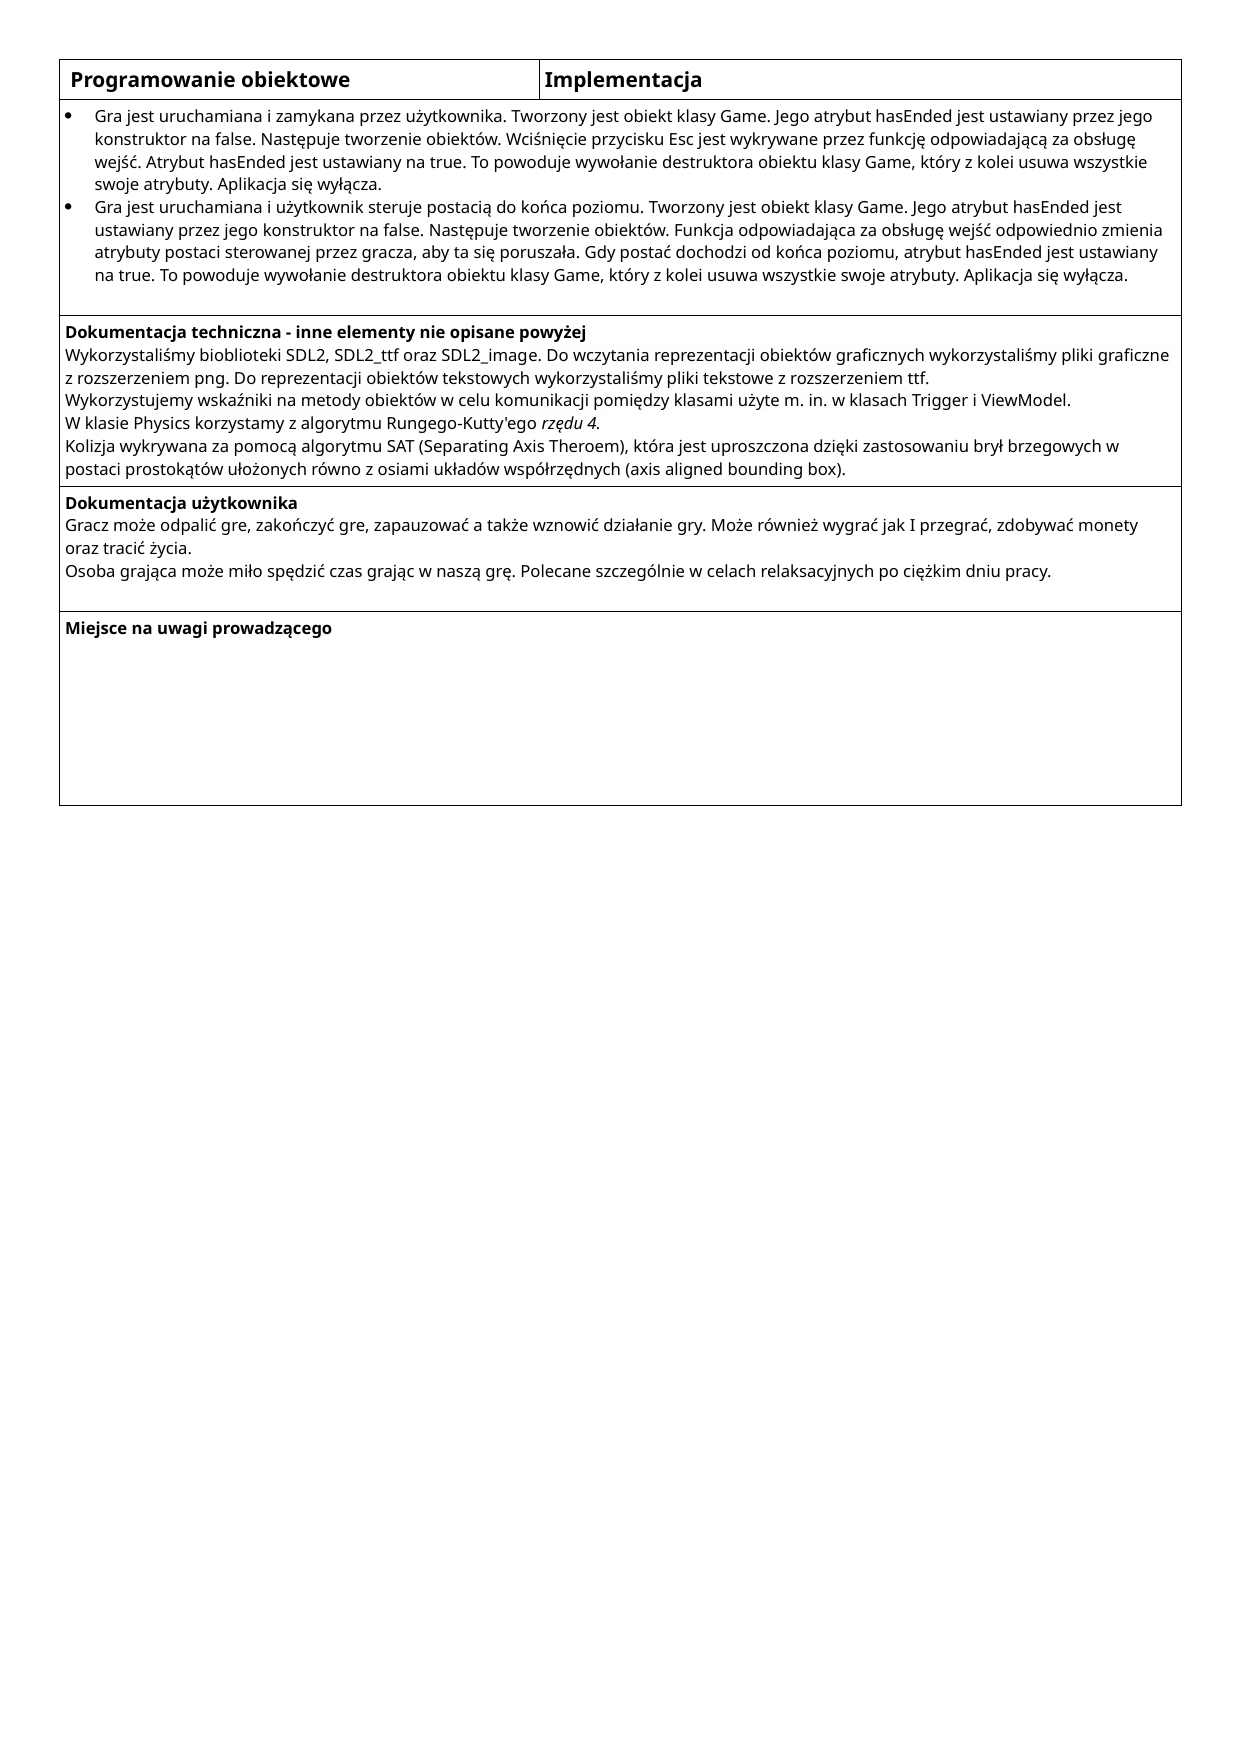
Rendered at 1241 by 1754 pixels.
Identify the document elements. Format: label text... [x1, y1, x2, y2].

table_cell Dokumentacja techniczna - inne elementy nie opisane powyżej Wykorzystaliśmy bioblioteki SDL2, SDL2_ttf oraz SDL2_image. Do wczytania reprezentacji obiektów graficznych wykorzystaliśmy pliki graficzne z rozszerzeniem png. Do reprezentacji obiektów tekstowych wykorzystaliśmy pliki tekstowe z rozszerzeniem ttf. Wykorzystujemy wskaźniki na metody obiektów w celu komunikacji pomiędzy klasami użyte m. in. w klasach Trigger i ViewModel. W klasie Physics korzystamy z algorytmu Rungego-Kutty'ego rzędu 4. Kolizja wykrywana za pomocą algorytmu SAT (Separating Axis Theroem), która jest uproszczona dzięki zastosowaniu brył brzegowych w postaci prostokątów ułożonych równo z osiami układów współrzędnych (axis aligned bounding box). [60, 316, 1181, 486]
table_header Programowanie obiektowe [60, 60, 539, 99]
table_cell Dokumentacja użytkownika Gracz może odpalić gre, zakończyć gre, zapauzować a także wznowić działanie gry. Może również wygrać jak I przegrać, zdobywać monety oraz tracić życia. Osoba grająca może miło spędzić czas grając w naszą grę. Polecane szczególnie w celach relaksacyjnych po ciężkim dniu pracy. [60, 487, 1181, 611]
table_cell Dokumentacja techniczna - wybrane scenariusze działania Gra jest uruchamiana i zamykana przez użytkownika. Tworzony jest obiekt klasy Game. Jego atrybut hasEnded jest ustawiany przez jego konstruktor na false. Następuje tworzenie obiektów. Wciśnięcie przycisku Esc jest wykrywane przez funkcję odpowiadającą za obsługę wejść. Atrybut hasEnded jest ustawiany na true. To powoduje wywołanie destruktora obiektu klasy Game, który z kolei usuwa wszystkie swoje atrybuty. Aplikacja się wyłącza. Gra jest uruchamiana i użytkownik steruje postacią do końca poziomu. Tworzony jest obiekt klasy Game. Jego atrybut hasEnded jest ustawiany przez jego konstruktor na false. Następuje tworzenie obiektów. Funkcja odpowiadająca za obsługę wejść odpowiednio zmienia atrybuty postaci sterowanej przez gracza, aby ta się poruszała. Gdy postać dochodzi od końca poziomu, atrybut hasEnded jest ustawiany na true. To powoduje wywołanie destruktora obiektu klasy Game, który z kolei usuwa wszystkie swoje atrybuty. Aplikacja się wyłącza. [60, 100, 1181, 315]
table_header Implementacja [540, 60, 1181, 99]
table_cell Miejsce na uwagi prowadzącego [60, 612, 1181, 805]
